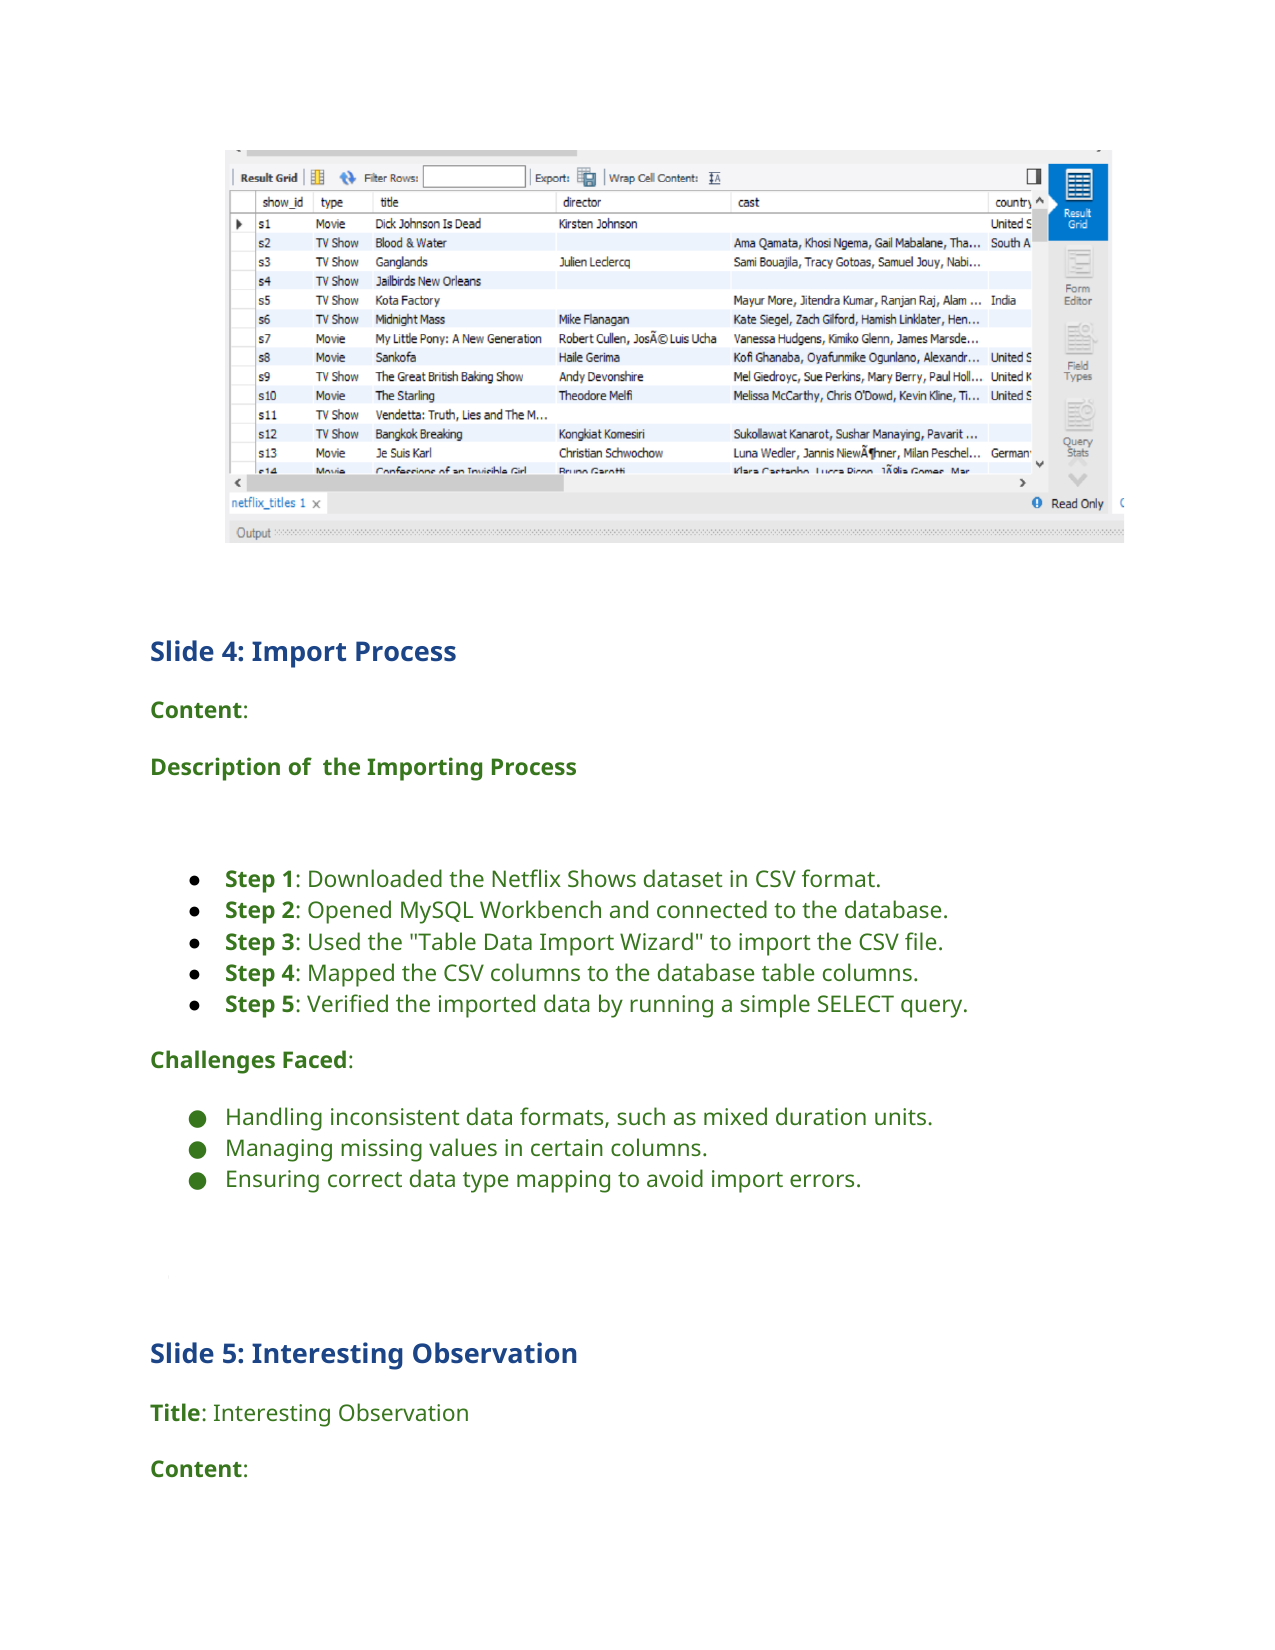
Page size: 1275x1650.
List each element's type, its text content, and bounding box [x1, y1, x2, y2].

subtitle Slide 4: Import Process [150, 632, 1125, 669]
list Step 4: Mapped the CSV columns to the database table columns. [187, 957, 1125, 988]
text Description of the Importing Process [150, 750, 1125, 782]
text Content: [150, 1453, 1125, 1484]
text Challenges Faced: [150, 1044, 1125, 1075]
list Handling inconsistent data formats, such as mixed duration units. [187, 1100, 1125, 1132]
list Step 1: Downloaded the Netflix Shows dataset in CSV format. [187, 863, 1125, 894]
subtitle Slide 5: Interesting Observation [150, 1335, 1125, 1372]
list Step 3: Used the "Table Data Import Wizard" to import the CSV file. [187, 925, 1125, 957]
list Ensuring correct data type mapping to avoid import errors. [187, 1163, 1125, 1194]
list Step 5: Verified the imported data by running a simple SELECT query. [187, 988, 1125, 1019]
text Title: Interesting Observation [150, 1397, 1125, 1428]
picture [225, 150, 1125, 543]
list Managing missing values in certain columns. [187, 1132, 1125, 1163]
text Content: [150, 694, 1125, 725]
list Step 2: Opened MySQL Workbench and connected to the database. [187, 894, 1125, 925]
